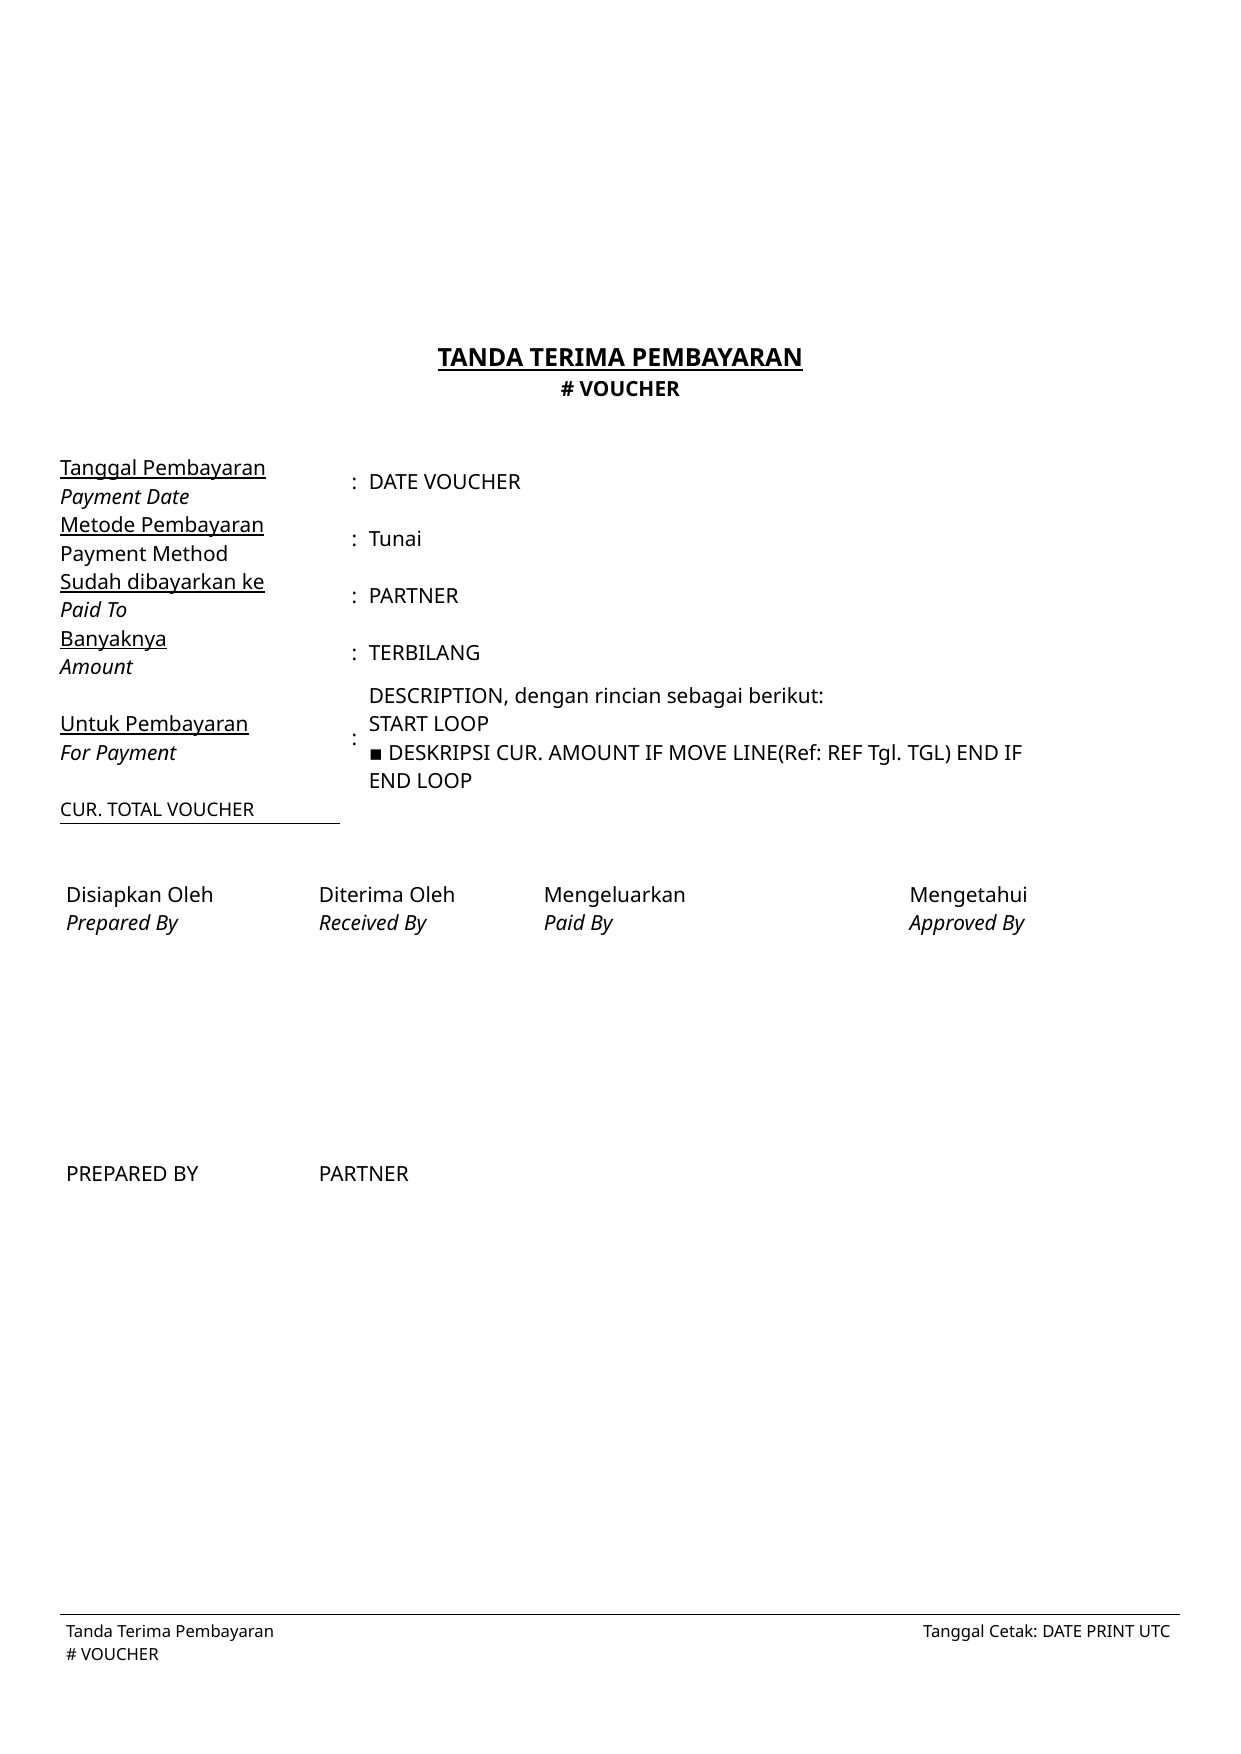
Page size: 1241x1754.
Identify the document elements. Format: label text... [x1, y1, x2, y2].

table_header Tanggal Pembayaran Payment Date [60, 453, 340, 510]
table_cell PARTNER [313, 1153, 538, 1193]
table_header DATE VOUCHER [369, 453, 1180, 510]
table_cell Metode Pembayaran Payment Method [60, 510, 340, 567]
table_cell [60, 943, 313, 1153]
table_cell [313, 943, 538, 1153]
table_cell Tunai [369, 510, 1180, 567]
table_cell [313, 1193, 538, 1227]
text TANDA TERIMA PEMBAYARAN [60, 340, 1180, 374]
table_cell [538, 1153, 904, 1193]
table_cell [904, 1193, 1180, 1227]
table_header Disiapkan Oleh Prepared By [60, 874, 313, 942]
table_cell [369, 795, 1180, 823]
table_cell DESCRIPTION, dengan rincian sebagai berikut: START LOOP ▪ DESKRIPSI CUR. AMOUNT IF MOVE LINE(Ref: REF Tgl. TGL) END IF END LOOP [369, 681, 1180, 794]
table_cell Banyaknya Amount [60, 624, 340, 681]
table_header : [340, 453, 368, 510]
table_cell [538, 1193, 904, 1227]
table_cell [60, 1193, 313, 1227]
table_cell Sudah dibayarkan ke Paid To [60, 567, 340, 624]
table_cell PARTNER [369, 567, 1180, 624]
table_cell [904, 1153, 1180, 1193]
table_cell Untuk Pembayaran For Payment [60, 681, 340, 794]
table_cell [340, 795, 368, 823]
table_cell : [340, 567, 368, 624]
table_cell [904, 943, 1180, 1153]
table_cell : [340, 510, 368, 567]
table_cell PREPARED BY [60, 1153, 313, 1193]
table_cell TERBILANG [369, 624, 1180, 681]
table_header Mengetahui Approved By [904, 874, 1180, 942]
text # VOUCHER [60, 374, 1180, 402]
table_header Diterima Oleh Received By [313, 874, 538, 942]
table_cell [538, 943, 904, 1153]
table_cell : [340, 681, 368, 794]
table_cell : [340, 624, 368, 681]
table_header Mengeluarkan Paid By [538, 874, 904, 942]
table_cell CUR. TOTAL VOUCHER [60, 795, 340, 823]
